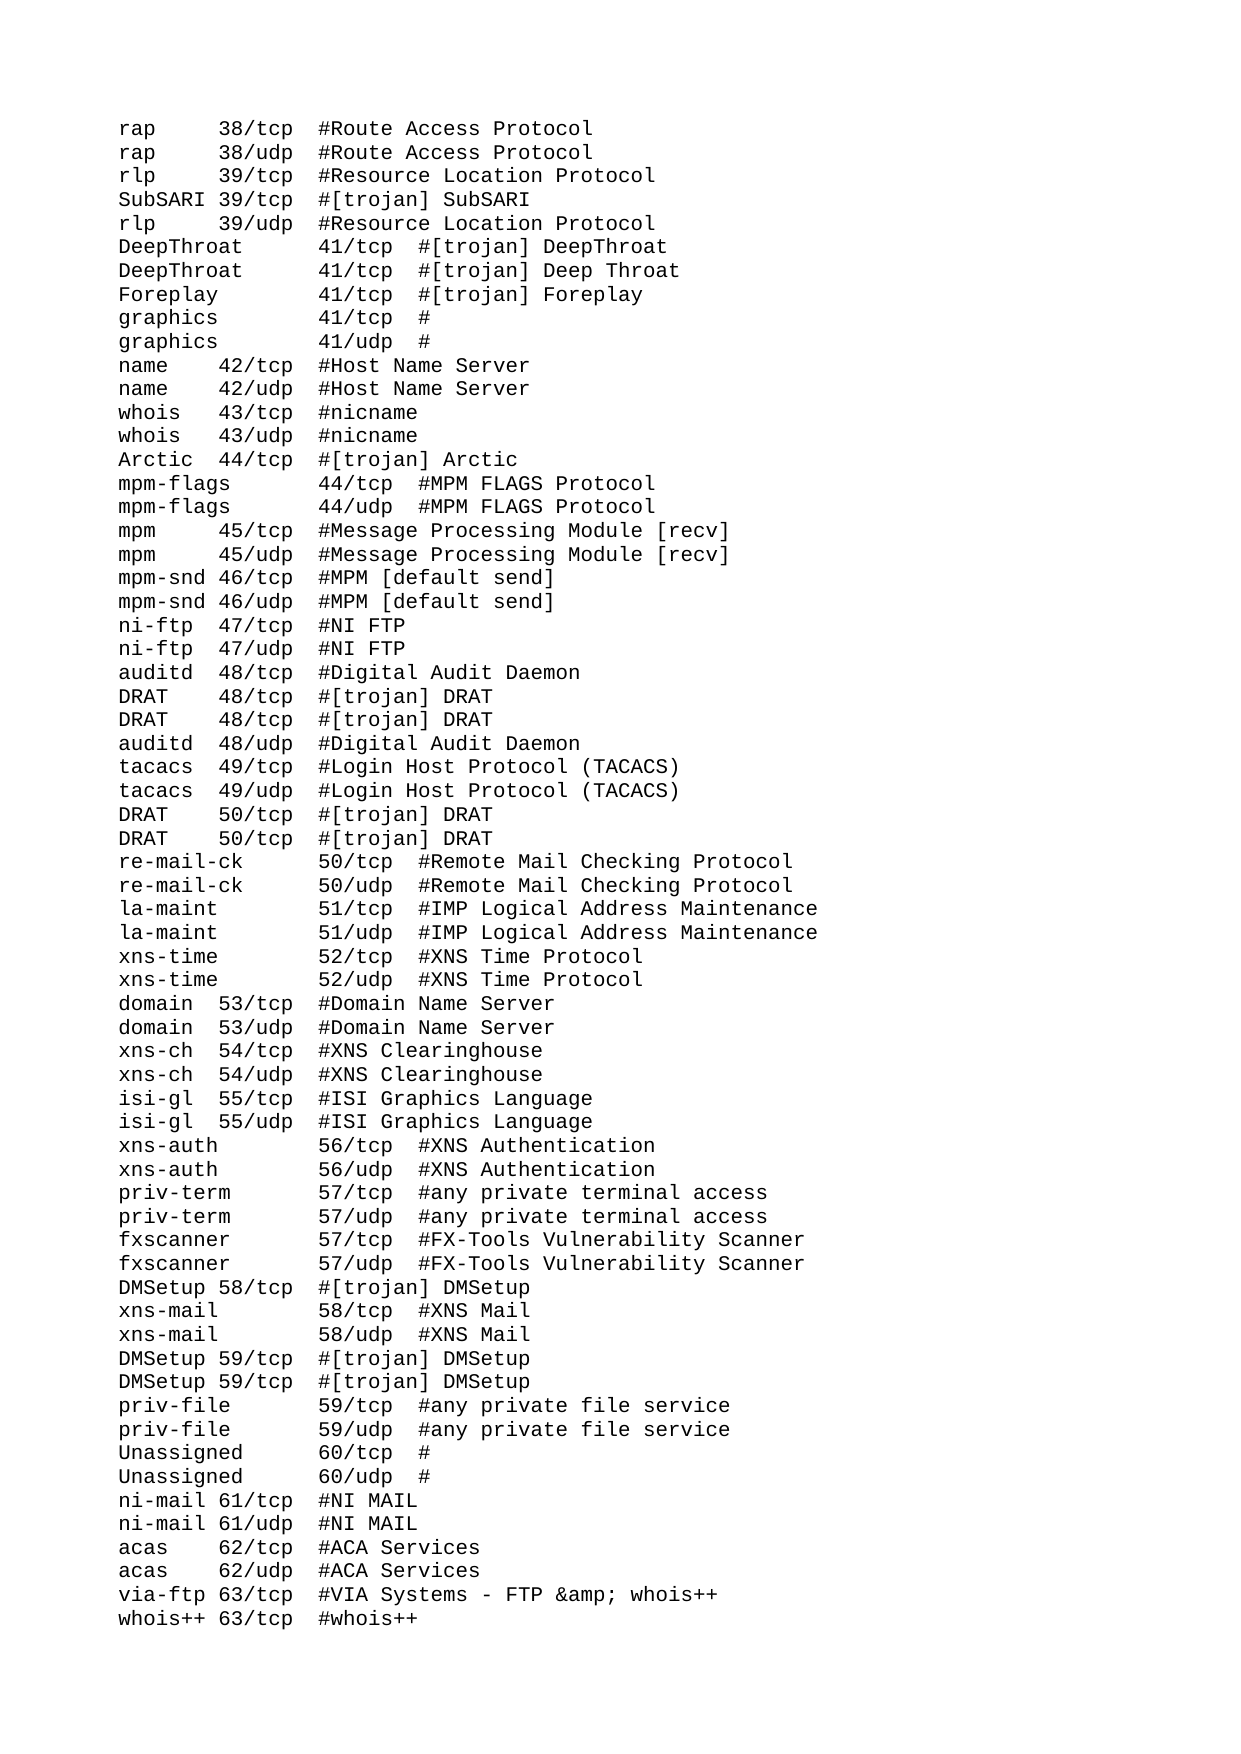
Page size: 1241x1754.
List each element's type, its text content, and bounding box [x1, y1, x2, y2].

text name 42/tcp #Host Name Server [118, 354, 1122, 378]
text Unassigned 60/udp # [118, 1466, 1122, 1489]
text DeepThroat 41/tcp #[trojan] DeepThroat [118, 236, 1122, 260]
text DRAT 50/tcp #[trojan] DRAT [118, 827, 1122, 851]
text SubSARI 39/tcp #[trojan] SubSARI [118, 189, 1122, 213]
text mpm-flags 44/udp #MPM FLAGS Protocol [118, 496, 1122, 520]
text name 42/udp #Host Name Server [118, 378, 1122, 402]
text rlp 39/udp #Resource Location Protocol [118, 213, 1122, 236]
text domain 53/udp #Domain Name Server [118, 1017, 1122, 1040]
text isi-gl 55/tcp #ISI Graphics Language [118, 1088, 1122, 1111]
text xns-auth 56/udp #XNS Authentication [118, 1158, 1122, 1182]
text xns-auth 56/tcp #XNS Authentication [118, 1135, 1122, 1158]
text domain 53/tcp #Domain Name Server [118, 993, 1122, 1017]
text xns-mail 58/udp #XNS Mail [118, 1324, 1122, 1348]
text rap 38/udp #Route Access Protocol [118, 142, 1122, 165]
text mpm 45/tcp #Message Processing Module [recv] [118, 520, 1122, 544]
text tacacs 49/tcp #Login Host Protocol (TACACS) [118, 757, 1122, 780]
text acas 62/tcp #ACA Services [118, 1537, 1122, 1561]
text ni-mail 61/tcp #NI MAIL [118, 1489, 1122, 1513]
text DRAT 48/tcp #[trojan] DRAT [118, 686, 1122, 709]
text mpm-snd 46/tcp #MPM [default send] [118, 567, 1122, 591]
text DMSetup 58/tcp #[trojan] DMSetup [118, 1277, 1122, 1300]
text tacacs 49/udp #Login Host Protocol (TACACS) [118, 780, 1122, 804]
text rlp 39/tcp #Resource Location Protocol [118, 165, 1122, 189]
text DMSetup 59/tcp #[trojan] DMSetup [118, 1371, 1122, 1395]
text whois 43/udp #nicname [118, 426, 1122, 449]
text ni-mail 61/udp #NI MAIL [118, 1513, 1122, 1537]
text mpm-snd 46/udp #MPM [default send] [118, 591, 1122, 615]
text acas 62/udp #ACA Services [118, 1561, 1122, 1584]
text priv-term 57/udp #any private terminal access [118, 1206, 1122, 1229]
text rap 38/tcp #Route Access Protocol [118, 118, 1122, 142]
text whois 43/tcp #nicname [118, 402, 1122, 426]
text fxscanner 57/udp #FX-Tools Vulnerability Scanner [118, 1253, 1122, 1277]
text DRAT 50/tcp #[trojan] DRAT [118, 804, 1122, 827]
text xns-ch 54/udp #XNS Clearinghouse [118, 1064, 1122, 1088]
text Foreplay 41/tcp #[trojan] Foreplay [118, 284, 1122, 307]
text whois++ 63/tcp #whois++ [118, 1608, 1122, 1631]
text auditd 48/udp #Digital Audit Daemon [118, 733, 1122, 757]
text auditd 48/tcp #Digital Audit Daemon [118, 662, 1122, 686]
text ni-ftp 47/udp #NI FTP [118, 638, 1122, 662]
text DMSetup 59/tcp #[trojan] DMSetup [118, 1348, 1122, 1371]
text Arctic 44/tcp #[trojan] Arctic [118, 449, 1122, 473]
text xns-time 52/udp #XNS Time Protocol [118, 969, 1122, 993]
text priv-file 59/udp #any private file service [118, 1419, 1122, 1442]
text xns-time 52/tcp #XNS Time Protocol [118, 946, 1122, 969]
text xns-ch 54/tcp #XNS Clearinghouse [118, 1040, 1122, 1064]
text priv-term 57/tcp #any private terminal access [118, 1182, 1122, 1206]
text DRAT 48/tcp #[trojan] DRAT [118, 709, 1122, 733]
text via-ftp 63/tcp #VIA Systems - FTP &amp; whois++ [118, 1584, 1122, 1608]
text xns-mail 58/tcp #XNS Mail [118, 1300, 1122, 1324]
text re-mail-ck 50/tcp #Remote Mail Checking Protocol [118, 851, 1122, 875]
text la-maint 51/tcp #IMP Logical Address Maintenance [118, 898, 1122, 922]
text re-mail-ck 50/udp #Remote Mail Checking Protocol [118, 875, 1122, 898]
text fxscanner 57/tcp #FX-Tools Vulnerability Scanner [118, 1229, 1122, 1253]
text ni-ftp 47/tcp #NI FTP [118, 615, 1122, 638]
text graphics 41/udp # [118, 331, 1122, 354]
text Unassigned 60/tcp # [118, 1442, 1122, 1466]
text mpm-flags 44/tcp #MPM FLAGS Protocol [118, 473, 1122, 496]
text graphics 41/tcp # [118, 307, 1122, 331]
text priv-file 59/tcp #any private file service [118, 1395, 1122, 1419]
text isi-gl 55/udp #ISI Graphics Language [118, 1111, 1122, 1135]
text mpm 45/udp #Message Processing Module [recv] [118, 544, 1122, 567]
text la-maint 51/udp #IMP Logical Address Maintenance [118, 922, 1122, 946]
text DeepThroat 41/tcp #[trojan] Deep Throat [118, 260, 1122, 284]
